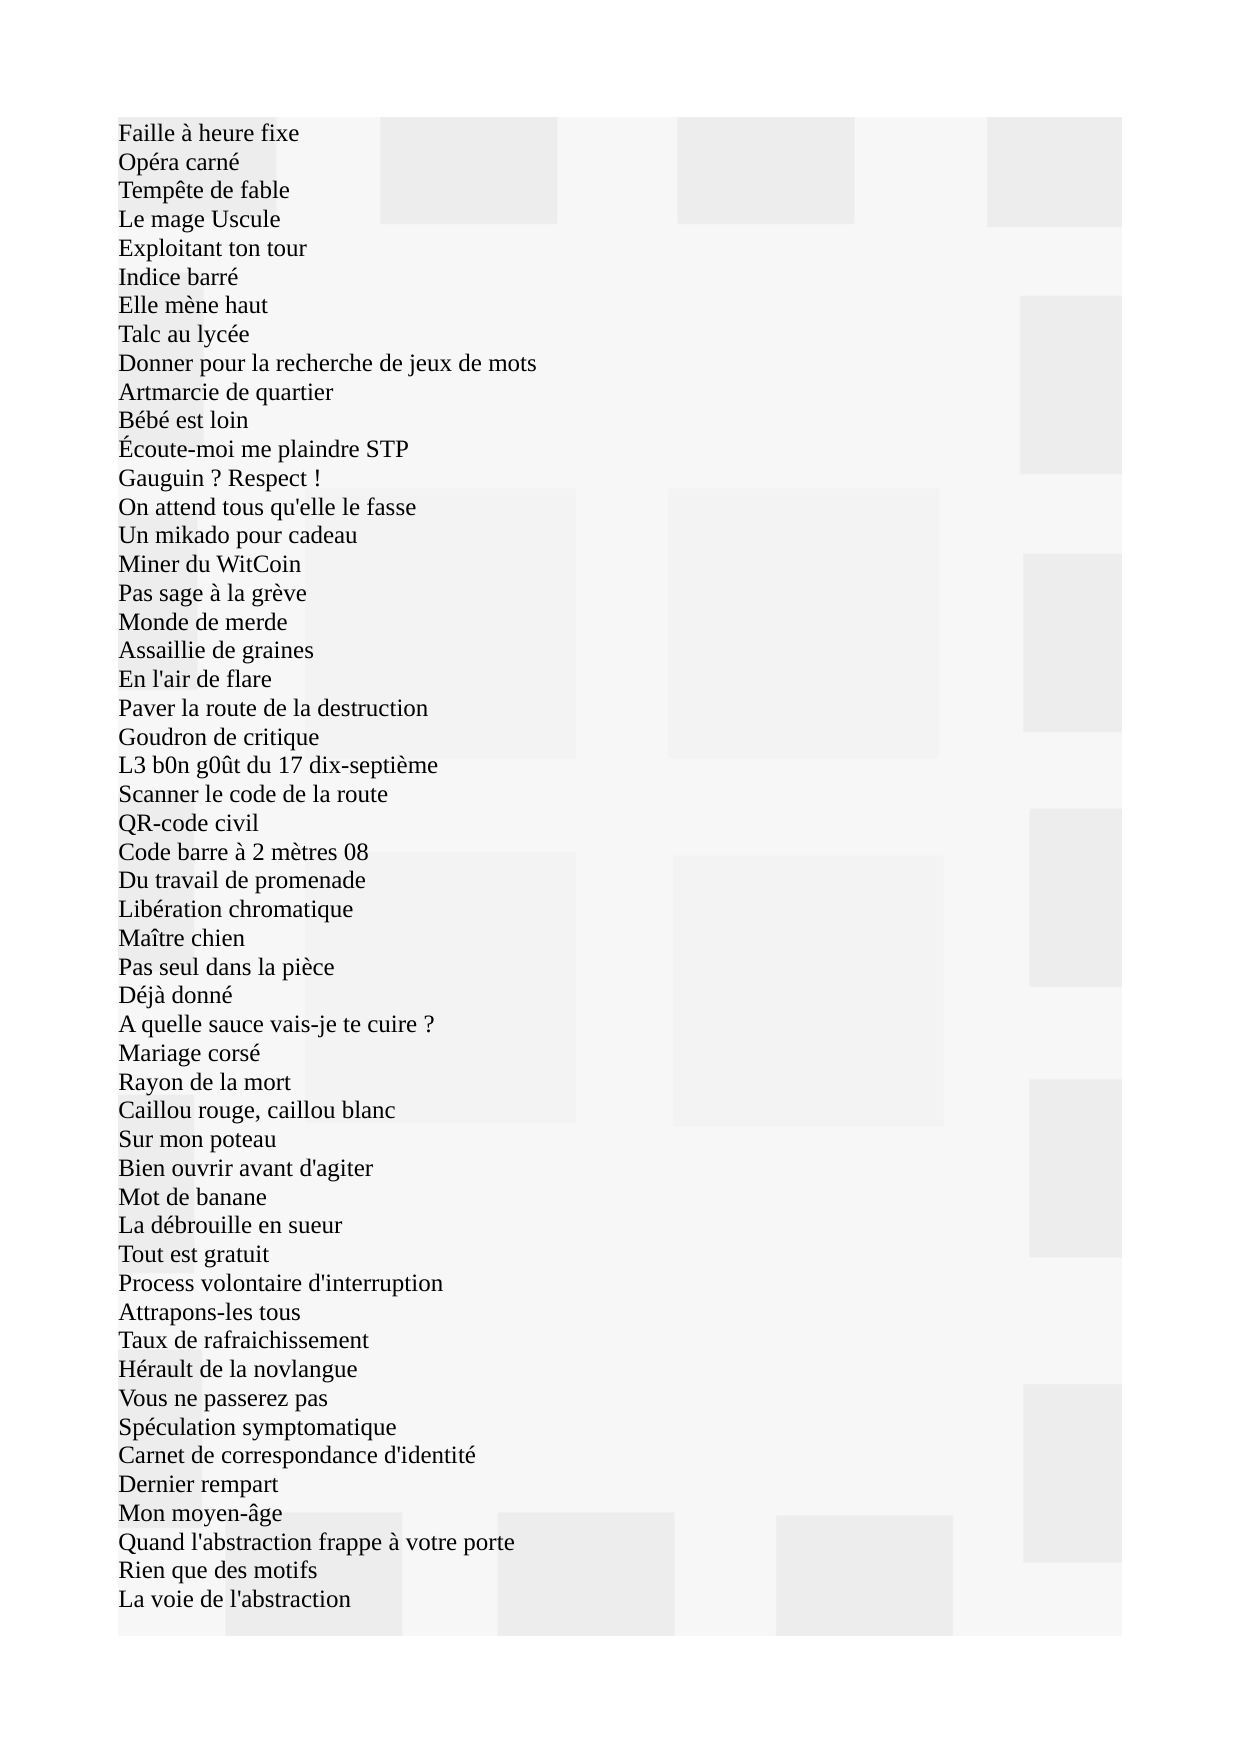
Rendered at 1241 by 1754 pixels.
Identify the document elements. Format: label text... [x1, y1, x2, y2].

text En l'air de flare [118, 664, 1122, 693]
text Opéra carné [118, 147, 1122, 176]
text Code barre à 2 mètres 08 [118, 837, 1122, 866]
text Paver la route de la destruction [118, 693, 1122, 722]
text Spéculation symptomatique [118, 1412, 1122, 1441]
text Artmarcie de quartier [118, 377, 1122, 406]
text Rayon de la mort [118, 1067, 1122, 1096]
text Dernier rempart [118, 1469, 1122, 1498]
text Un mikado pour cadeau [118, 521, 1122, 549]
text QR-code civil [118, 808, 1122, 837]
text Goudron de critique [118, 722, 1122, 751]
text Pas seul dans la pièce [118, 952, 1122, 981]
text Tout est gratuit [118, 1239, 1122, 1268]
text Sur mon poteau [118, 1124, 1122, 1153]
text Rien que des motifs [118, 1556, 1122, 1584]
text Mon moyen-âge [118, 1498, 1122, 1527]
text Le mage Uscule [118, 204, 1122, 233]
text A quelle sauce vais-je te cuire ? [118, 1009, 1122, 1038]
text Bébé est loin [118, 406, 1122, 434]
text Hérault de la novlangue [118, 1354, 1122, 1383]
text La débrouille en sueur [118, 1211, 1122, 1239]
text Quand l'abstraction frappe à votre porte [118, 1527, 1122, 1556]
text Libération chromatique [118, 894, 1122, 923]
text Elle mène haut [118, 291, 1122, 319]
text On attend tous qu'elle le fasse [118, 492, 1122, 521]
text Taux de rafraichissement [118, 1326, 1122, 1354]
text Faille à heure fixe [118, 118, 1122, 147]
text Tempête de fable [118, 176, 1122, 204]
text Écoute-moi me plaindre STP [118, 434, 1122, 463]
text Bien ouvrir avant d'agiter [118, 1153, 1122, 1182]
text Mot de banane [118, 1182, 1122, 1211]
text Assaillie de graines [118, 636, 1122, 664]
text La voie de l'abstraction [118, 1584, 1122, 1613]
text Attrapons-les tous [118, 1297, 1122, 1326]
text Carnet de correspondance d'identité [118, 1441, 1122, 1469]
text Gauguin ? Respect ! [118, 463, 1122, 492]
text Talc au lycée [118, 319, 1122, 348]
text Monde de merde [118, 607, 1122, 636]
text Caillou rouge, caillou blanc [118, 1096, 1122, 1124]
text Maître chien [118, 923, 1122, 952]
text Donner pour la recherche de jeux de mots [118, 348, 1122, 377]
text Vous ne passerez pas [118, 1383, 1122, 1412]
text L3 b0n g0ût du 17 dix-septième [118, 751, 1122, 779]
text Scanner le code de la route [118, 779, 1122, 808]
text Miner du WitCoin [118, 549, 1122, 578]
text Déjà donné [118, 981, 1122, 1009]
text Mariage corsé [118, 1038, 1122, 1067]
text Du travail de promenade [118, 866, 1122, 894]
text Process volontaire d'interruption [118, 1268, 1122, 1297]
text Indice barré [118, 262, 1122, 291]
text Pas sage à la grève [118, 578, 1122, 607]
text Exploitant ton tour [118, 233, 1122, 262]
